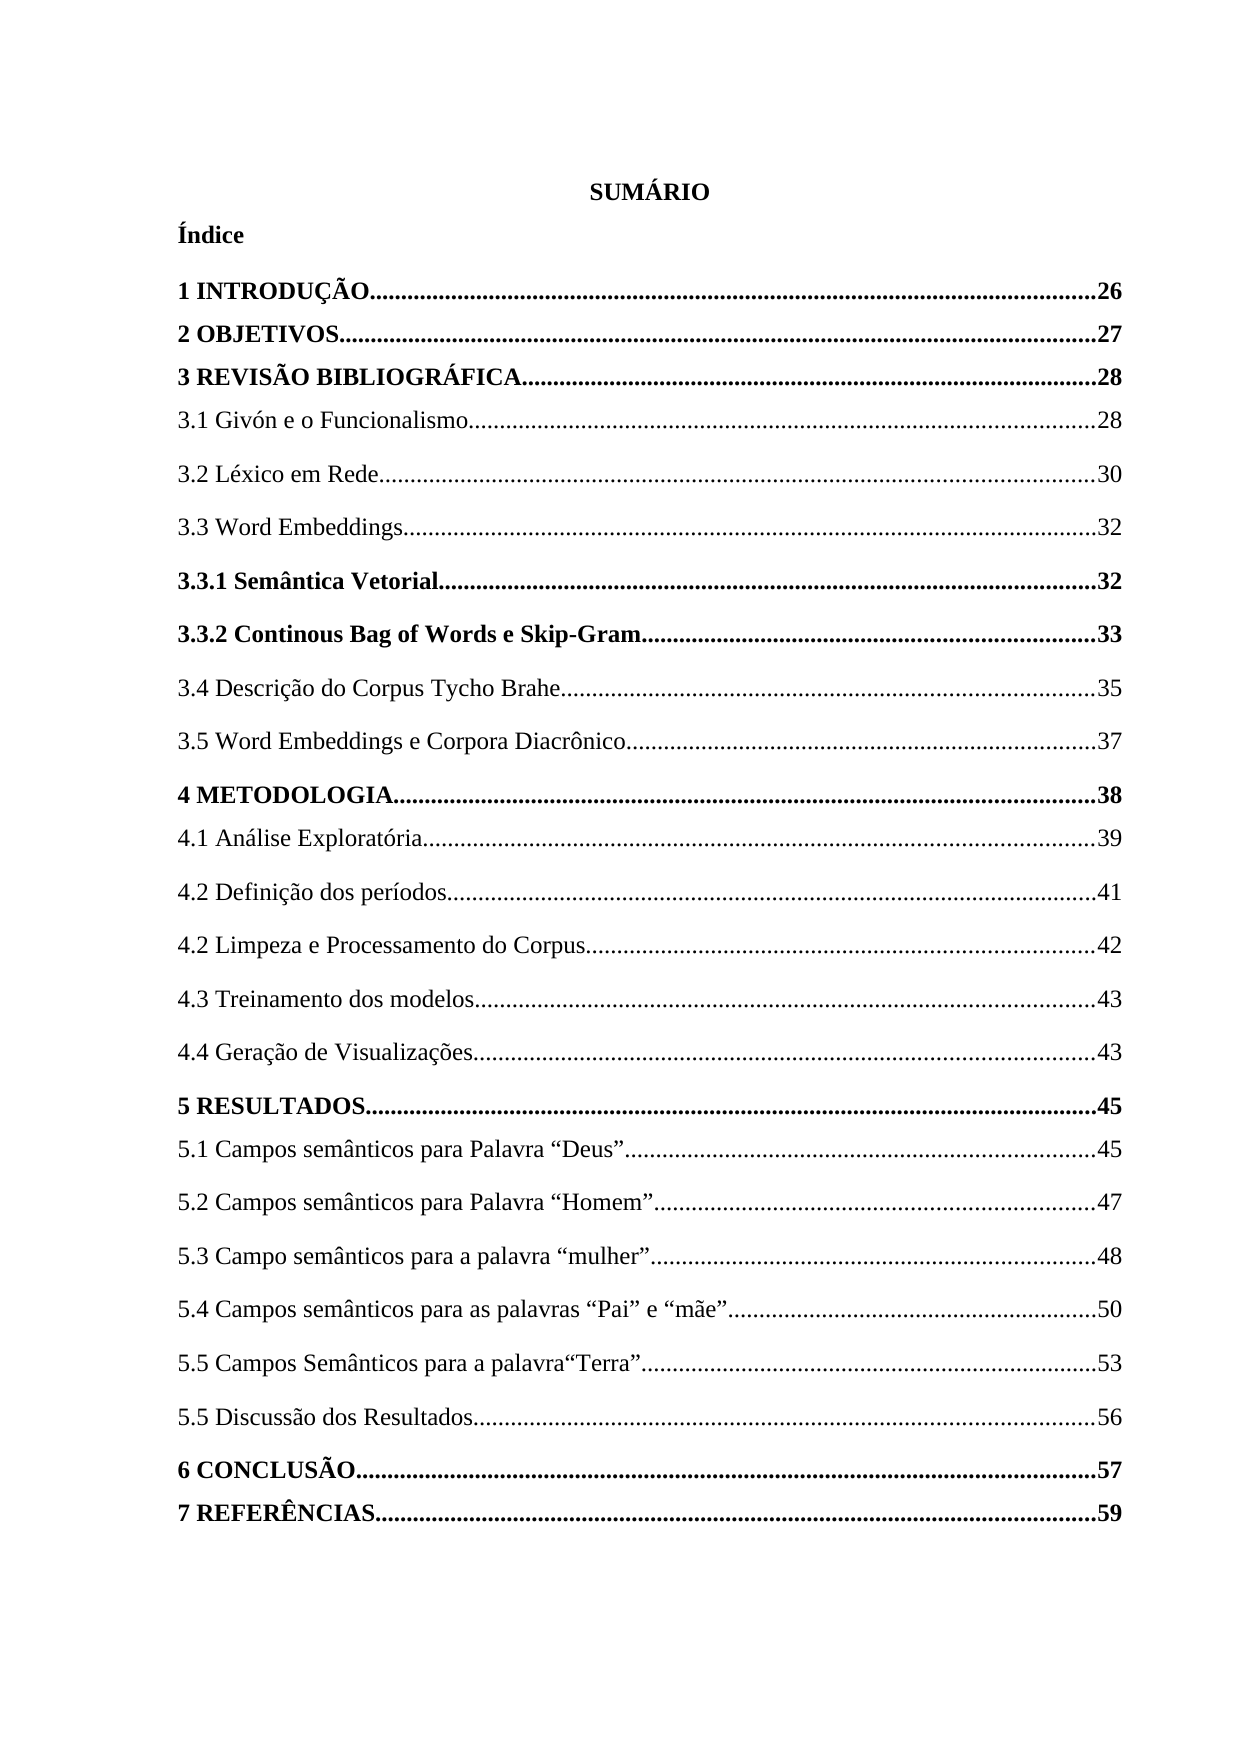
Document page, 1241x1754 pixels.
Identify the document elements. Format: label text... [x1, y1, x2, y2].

text 3.2 Léxico em Rede 30 [177, 459, 1122, 487]
text 3.3 Word Embeddings 32 [177, 512, 1122, 541]
text 5.1 Campos semânticos para Palavra “Deus” 45 [177, 1134, 1122, 1163]
text 3.4 Descrição do Corpus Tycho Brahe 35 [177, 673, 1122, 702]
text 4 Metodologia 38 [177, 780, 1122, 809]
text 5 Resultados 45 [177, 1091, 1122, 1119]
subtitle Índice [177, 220, 1122, 249]
text 4.3 Treinamento dos modelos 43 [177, 984, 1122, 1012]
text 1 introdução 26 [177, 276, 1122, 304]
text 5.5 Discussão dos Resultados 56 [177, 1402, 1122, 1430]
text 3.5 Word Embeddings e Corpora Diacrônico 37 [177, 726, 1122, 755]
text 5.3 Campo semânticos para a palavra “mulher” 48 [177, 1241, 1122, 1270]
text 6 Conclusão 57 [177, 1455, 1122, 1484]
text 5.4 Campos semânticos para as palavras “Pai” e “mãe” 50 [177, 1294, 1122, 1323]
text 3.3.2 Continous Bag of Words e Skip-Gram 33 [177, 619, 1122, 648]
text 4.1 Análise Exploratória 39 [177, 823, 1122, 852]
text 3.1 Givón e o Funcionalismo 28 [177, 405, 1122, 434]
text 4.4 Geração de Visualizações 43 [177, 1037, 1122, 1066]
text 5.2 Campos semânticos para Palavra “Homem” 47 [177, 1187, 1122, 1216]
text 3 Revisão Bibliográfica 28 [177, 362, 1122, 391]
text 4.2 Limpeza e Processamento do Corpus 42 [177, 930, 1122, 959]
text 7 REFERÊNCIAS 59 [177, 1498, 1122, 1527]
text 4.2 Definição dos períodos 41 [177, 877, 1122, 905]
text 2 Objetivos 27 [177, 319, 1122, 348]
subtitle SUMÁRIO [177, 177, 1122, 206]
text 5.5 Campos Semânticos para a palavra“Terra” 53 [177, 1348, 1122, 1377]
text 3.3.1 Semântica Vetorial 32 [177, 566, 1122, 594]
